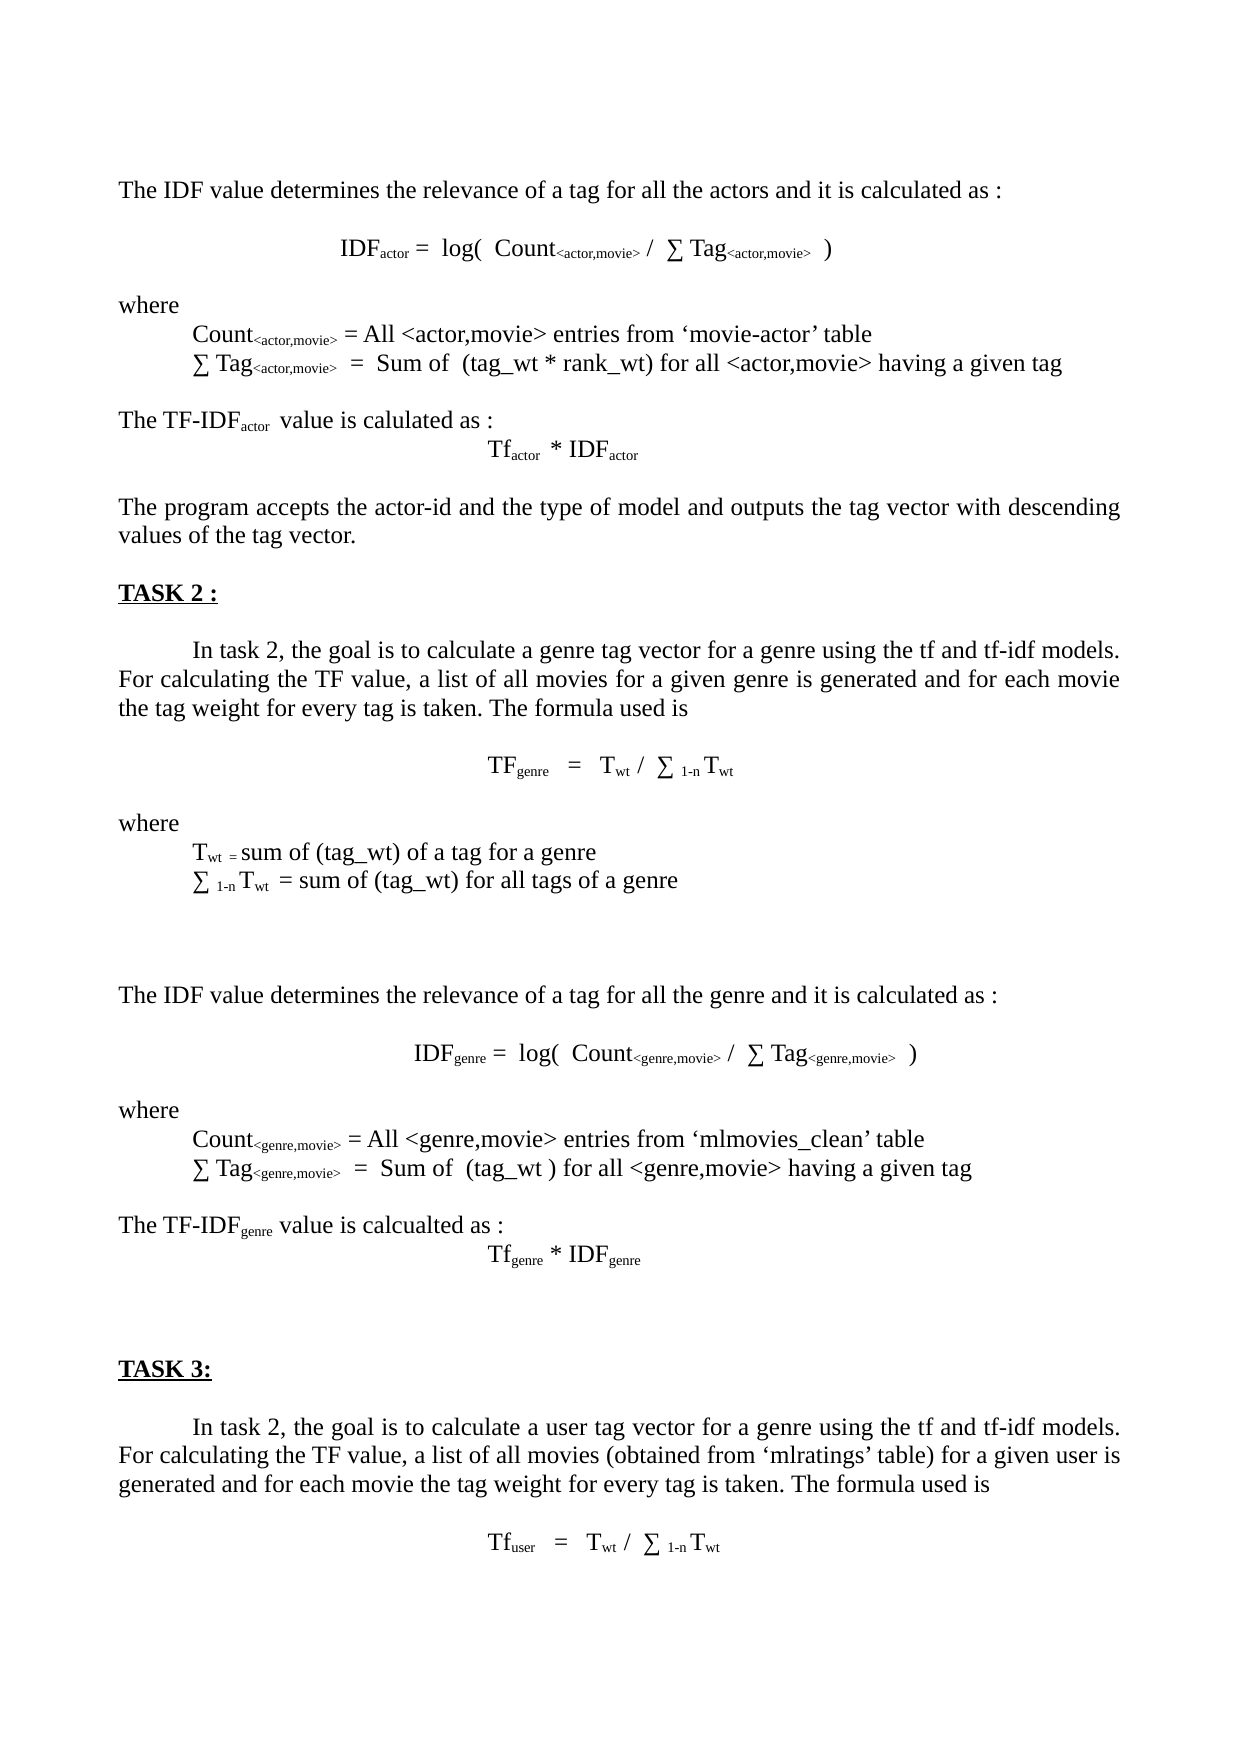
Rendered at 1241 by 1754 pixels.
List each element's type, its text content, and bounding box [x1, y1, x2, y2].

text ∑ Tag<actor,movie> = Sum of (tag_wt * rank_wt) for all <actor,movie> having a given tag [118, 348, 1122, 377]
text TASK 2 : [118, 578, 1122, 607]
text TFgenre = Twt / ∑ 1-n Twt [118, 751, 1122, 779]
text Tfactor * IDFactor [118, 434, 1122, 463]
text Twt = sum of (tag_wt) of a tag for a genre [118, 837, 1122, 866]
text ∑ Tag<genre,movie> = Sum of (tag_wt ) for all <genre,movie> having a given tag [118, 1153, 1122, 1182]
text Count<actor,movie> = All <actor,movie> entries from ‘movie-actor’ table [118, 319, 1122, 348]
text In task 2, the goal is to calculate a genre tag vector for a genre using the tf and tf-idf models. For calculating the TF value, a list of all movies for a given genre is generated and for each movie the tag weight for every tag is taken. The formula used is [118, 636, 1122, 722]
text The TF-IDFgenre value is calcualted as : [118, 1211, 1122, 1239]
text where [118, 808, 1122, 837]
text ∑ 1-n Twt = sum of (tag_wt) for all tags of a genre [118, 866, 1122, 894]
text where [118, 291, 1122, 319]
text The IDF value determines the relevance of a tag for all the actors and it is calculated as : [118, 176, 1122, 204]
text IDFgenre = log( Count<genre,movie> / ∑ Tag<genre,movie> ) [118, 1038, 1122, 1067]
text TASK 3: [118, 1354, 1122, 1383]
text The program accepts the actor-id and the type of model and outputs the tag vector with descending values of the tag vector. [118, 492, 1122, 549]
text The TF-IDFactor value is calulated as : [118, 406, 1122, 434]
text In task 2, the goal is to calculate a user tag vector for a genre using the tf and tf-idf models. For calculating the TF value, a list of all movies (obtained from ‘mlratings’ table) for a given user is generated and for each movie the tag weight for every tag is taken. The formula used is [118, 1412, 1122, 1498]
text where [118, 1096, 1122, 1124]
text IDFactor = log( Count<actor,movie> / ∑ Tag<actor,movie> ) [118, 233, 1122, 262]
text The IDF value determines the relevance of a tag for all the genre and it is calculated as : [118, 981, 1122, 1009]
text Tfgenre * IDFgenre [118, 1239, 1122, 1268]
text Tfuser = Twt / ∑ 1-n Twt [118, 1527, 1122, 1556]
text Count<genre,movie> = All <genre,movie> entries from ‘mlmovies_clean’ table [118, 1124, 1122, 1153]
